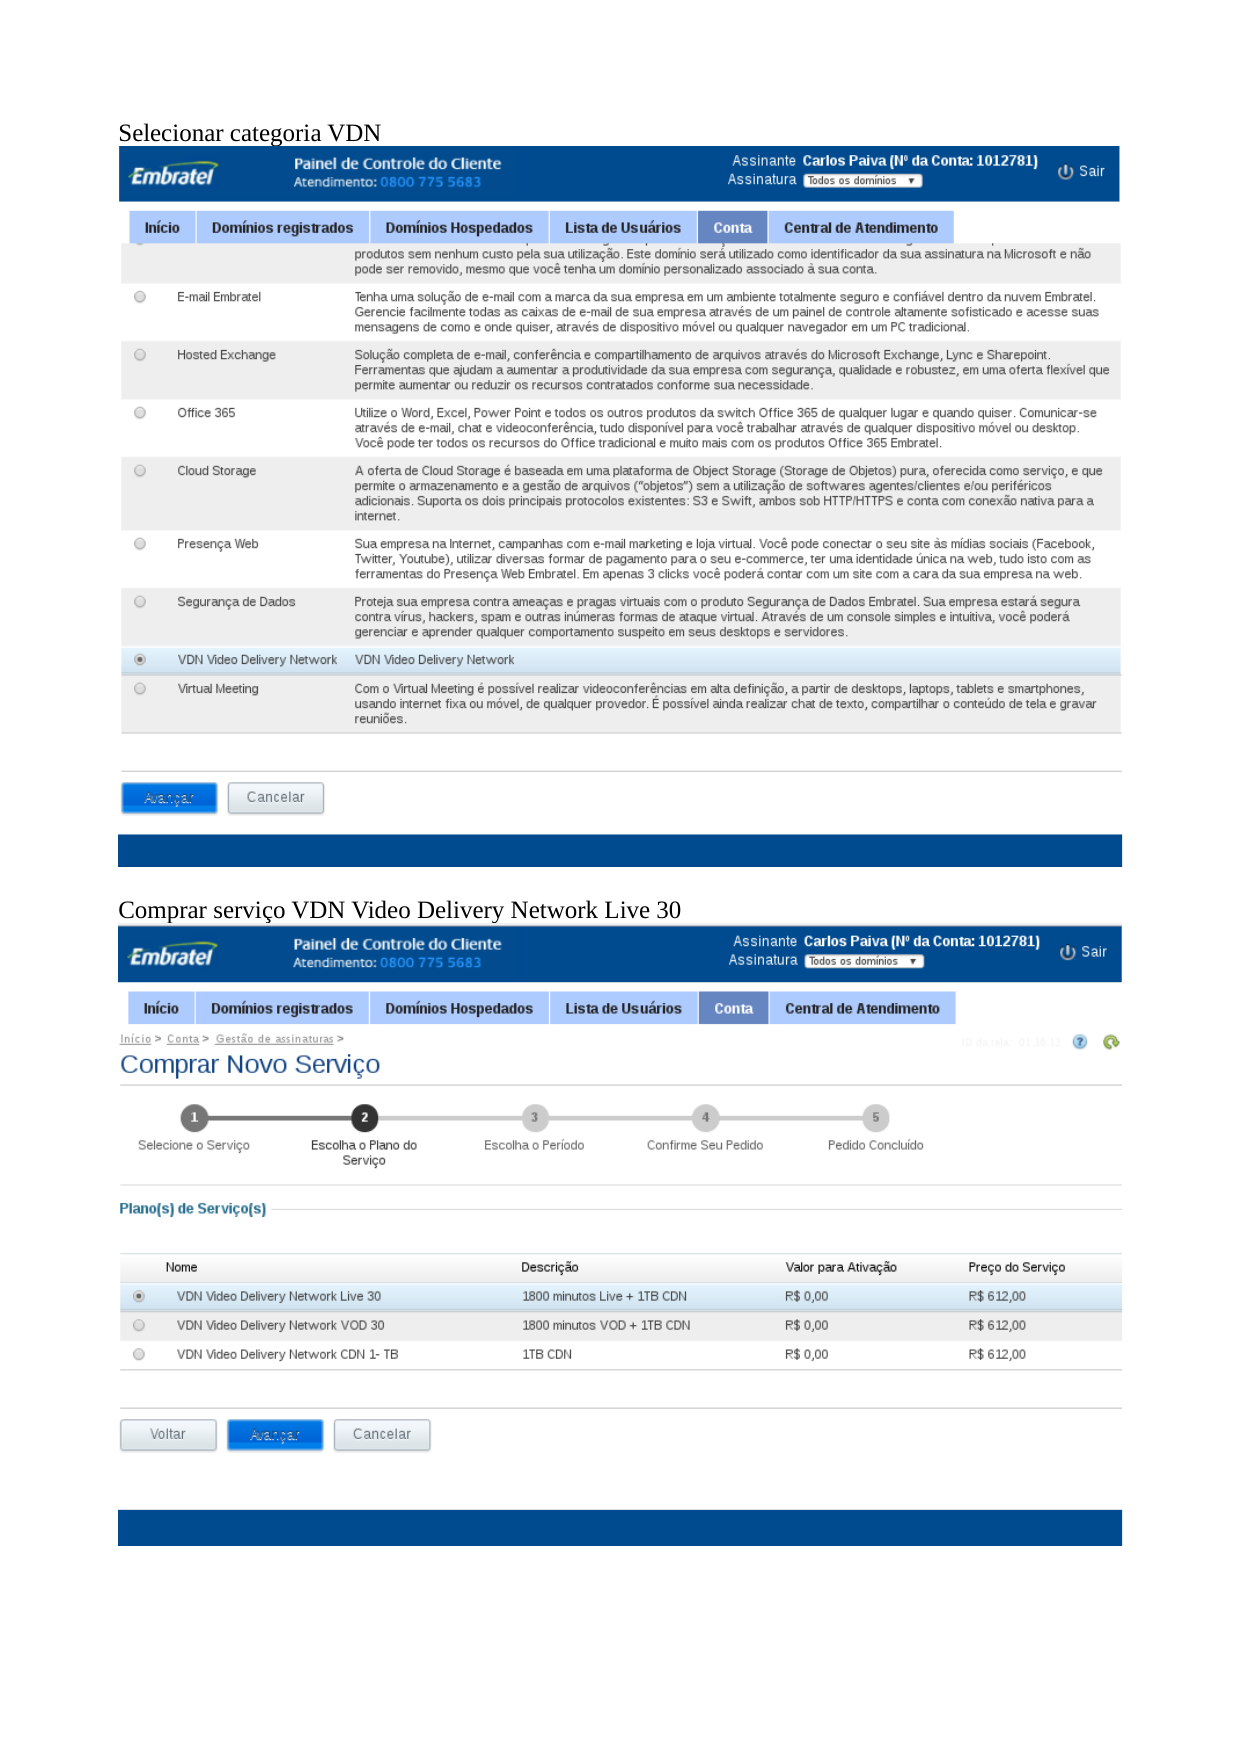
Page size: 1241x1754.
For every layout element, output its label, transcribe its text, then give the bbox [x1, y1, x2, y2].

text Selecionar categoria VDN [118, 118, 1122, 146]
picture [118, 146, 1123, 867]
picture [118, 923, 1123, 1546]
text Comprar serviço VDN Video Delivery Network Live 30 [118, 895, 1122, 923]
